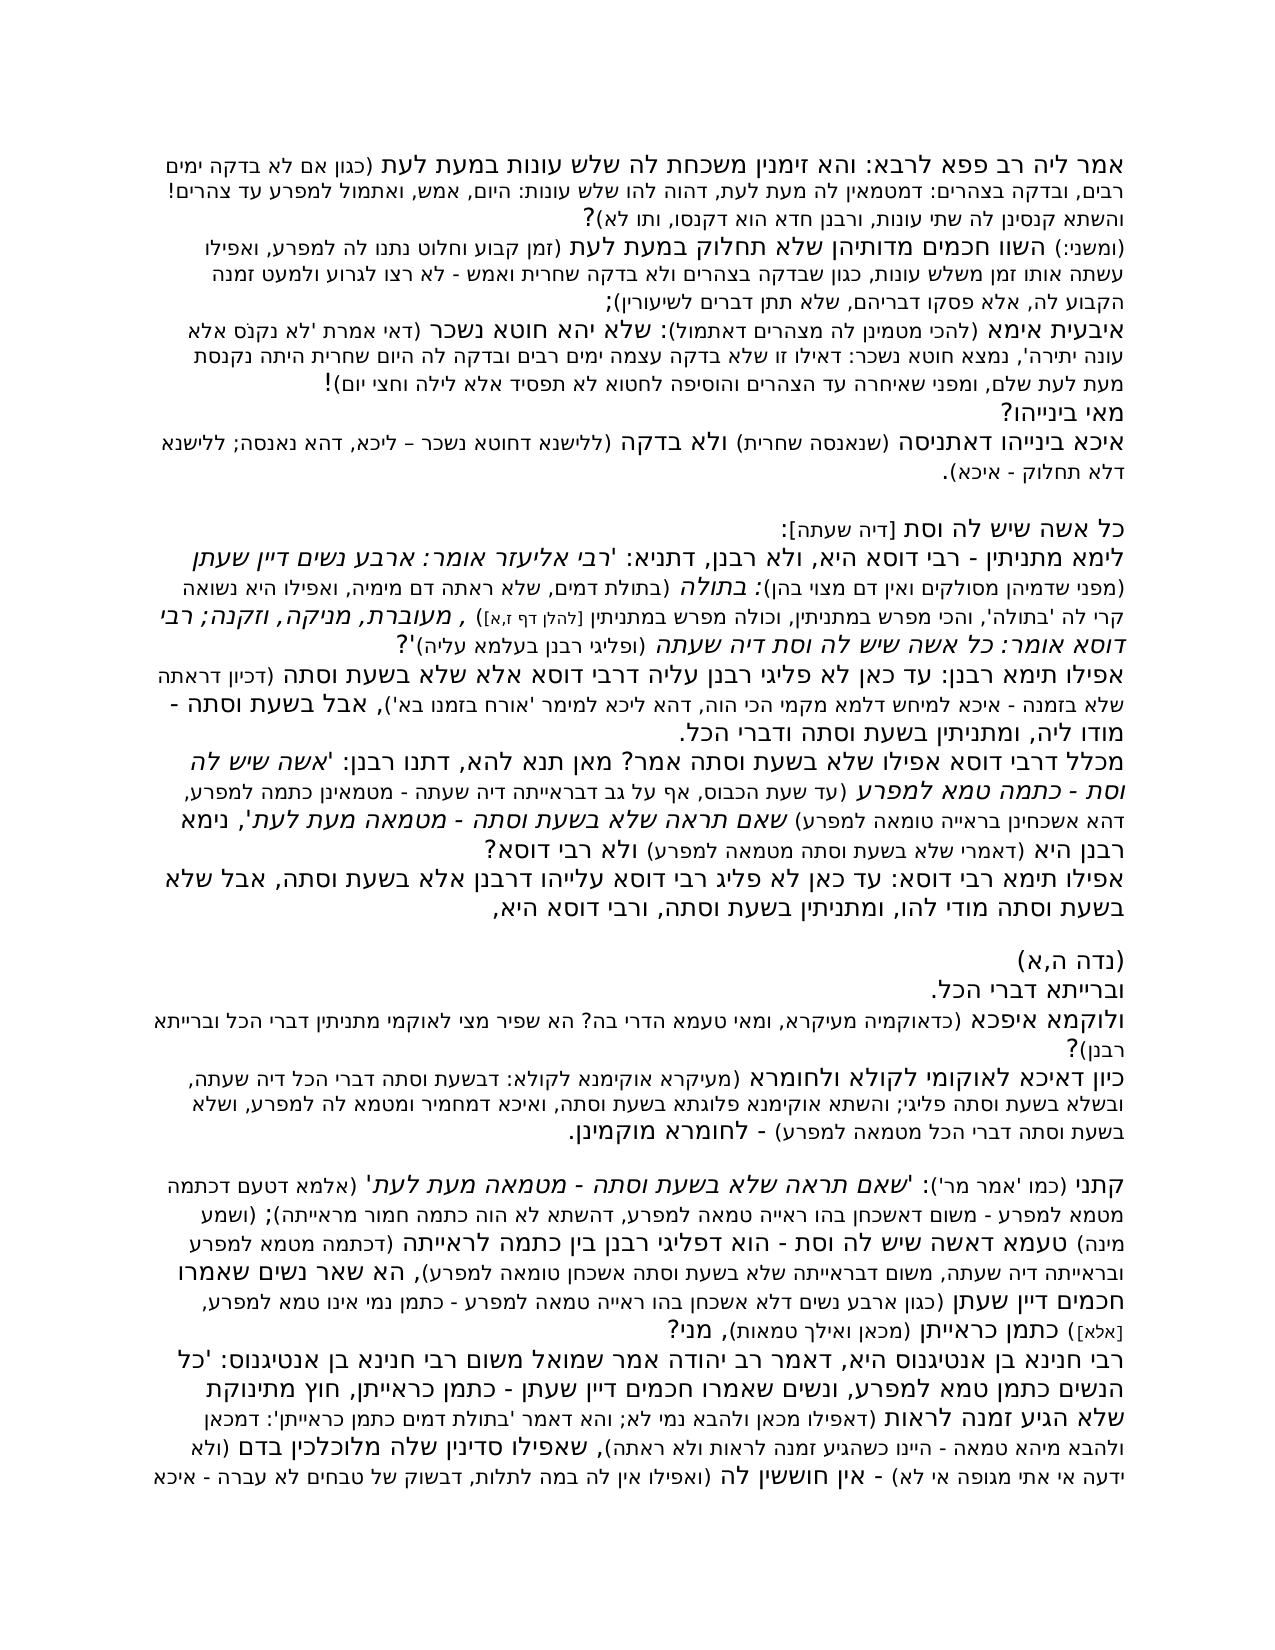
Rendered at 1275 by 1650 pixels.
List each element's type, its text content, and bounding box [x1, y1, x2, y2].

text ולוקמא איפכא (כדאוקמיה מעיקרא, ומאי טעמא הדרי בה? הא שפיר מצי לאוקמי מתניתין דברי הכל וברייתא רבנן)? [150, 1005, 1125, 1063]
text איכא בינייהו דאתניסה (שנאנסה שחרית) ולא בדקה (ללישנא דחוטא נשכר – ליכא, דהא נאנסה; ללישנא דלא תחלוק - איכא). [150, 427, 1125, 485]
text אמר ליה רב פפא לרבא: והא זימנין משכחת לה שלש עונות במעת לעת (כגון אם לא בדקה ימים רבים, ובדקה בצהרים: דמטמאין לה מעת לעת, דהוה להו שלש עונות: היום, אמש, ואתמול למפרע עד צהרים! והשתא קנסינן לה שתי עונות, ורבנן חדא הוא דקנסו, ותו לא)? [150, 150, 1125, 233]
text איבעית אימא (להכי מטמינן לה מצהרים דאתמול): שלא יהא חוטא נשכר (דאי אמרת 'לא נקנֹס אלא עונה יתירה', נמצא חוטא נשכר: דאילו זו שלא בדקה עצמה ימים רבים ובדקה לה היום שחרית היתה נקנסת מעת לעת שלם, ומפני שאיחרה עד הצהרים והוסיפה לחטוא לא תפסיד אלא לילה וחצי יום)! [150, 315, 1125, 398]
text כיון דאיכא לאוקומי לקולא ולחומרא (מעיקרא אוקימנא לקולא: דבשעת וסתה דברי הכל דיה שעתה, ובשלא בשעת וסתה פליגי; והשתא אוקימנא פלוגתא בשעת וסתה, ואיכא דמחמיר ומטמא לה למפרע, ושלא בשעת וסתה דברי הכל מטמאה למפרע) - לחומרא מוקמינן. [150, 1063, 1125, 1146]
text קתני (כמו 'אמר מר'): 'שאם תראה שלא בשעת וסתה - מטמאה מעת לעת' (אלמא דטעם דכתמה מטמא למפרע - משום דאשכחן בהו ראייה טמאה למפרע, דהשתא לא הוה כתמה חמור מראייתה); (ושמע מינה) טעמא דאשה שיש לה וסת - הוא דפליגי רבנן בין כתמה לראייתה (דכתמה מטמא למפרע ובראייתה דיה שעתה, משום דבראייתה שלא בשעת וסתה אשכחן טומאה למפרע), הא שאר נשים שאמרו חכמים דיין שעתן (כגון ארבע נשים דלא אשכחן בהו ראייה טמאה למפרע - כתמן נמי אינו טמא למפרע, [אלא]) כתמן כראייתן (מכאן ואילך טמאות), מני? [150, 1170, 1125, 1345]
text מאי בינייהו? [150, 398, 1125, 427]
text כל אשה שיש לה וסת [דיה שעתה]: [150, 514, 1125, 543]
text לימא מתניתין - רבי דוסא היא, ולא רבנן, דתניא: 'רבי אליעזר אומר: ארבע נשים דיין שעתן (מפני שדמיהן מסולקים ואין דם מצוי בהן): בתולה (בתולת דמים, שלא ראתה דם מימיה, ואפילו היא נשואה קרי לה 'בתולה', והכי מפרש במתניתין, וכולה מפרש במתניתין [להלן דף ז,א]) , מעוברת, מניקה, וזקנה; רבי דוסא אומר: כל אשה שיש לה וסת דיה שעתה (ופליגי רבנן בעלמא עליה)'? [150, 543, 1125, 660]
text (נדה ה,א) [150, 946, 1125, 976]
text אפילו תימא רבנן: עד כאן לא פליגי רבנן עליה דרבי דוסא אלא שלא בשעת וסתה (דכיון דראתה שלא בזמנה - איכא למיחש דלמא מקמי הכי הוה, דהא ליכא למימר 'אורח בזמנו בא'), אבל בשעת וסתה - מודו ליה, ומתניתין בשעת וסתה ודברי הכל. [150, 660, 1125, 747]
text מכלל דרבי דוסא אפילו שלא בשעת וסתה אמר? מאן תנא להא, דתנו רבנן: 'אשה שיש לה וסת - כתמה טמא למפרע (עד שעת הכבוס, אף על גב דבראייתה דיה שעתה - מטמאינן כתמה למפרע, דהא אשכחינן בראייה טומאה למפרע) שאם תראה שלא בשעת וסתה - מטמאה מעת לעת', נימא רבנן היא (דאמרי שלא בשעת וסתה מטמאה למפרע) ולא רבי דוסא? [150, 747, 1125, 864]
text אפילו תימא רבי דוסא: עד כאן לא פליג רבי דוסא עלייהו דרבנן אלא בשעת וסתה, אבל שלא בשעת וסתה מודי להו, ומתניתין בשעת וסתה, ורבי דוסא היא, [150, 864, 1125, 922]
text וברייתא דברי הכל. [150, 976, 1125, 1005]
text (ומשני:) השוו חכמים מדותיהן שלא תחלוק במעת לעת (זמן קבוע וחלוט נתנו לה למפרע, ואפילו עשתה אותו זמן משלש עונות, כגון שבדקה בצהרים ולא בדקה שחרית ואמש - לא רצו לגרוע ולמעט זמנה הקבוע לה, אלא פסקו דבריהם, שלא תתן דברים לשיעורין); [150, 233, 1125, 315]
text רבי חנינא בן אנטיגנוס היא, דאמר רב יהודה אמר שמואל משום רבי חנינא בן אנטיגנוס: 'כל הנשים כתמן טמא למפרע, ונשים שאמרו חכמים דיין שעתן - כתמן כראייתן, חוץ מתינוקת שלא הגיע זמנה לראות (דאפילו מכאן ולהבא נמי לא; והא דאמר 'בתולת דמים כתמן כראייתן': דמכאן ולהבא מיהא טמאה - היינו כשהגיע זמנה לראות ולא ראתה), שאפילו סדינין שלה מלוכלכין בדם (ולא ידעה אי אתי מגופה אי לא) - אין חוששין לה (ואפילו אין לה במה לתלות, דבשוק של טבחים לא עברה - איכא [150, 1345, 1125, 1491]
